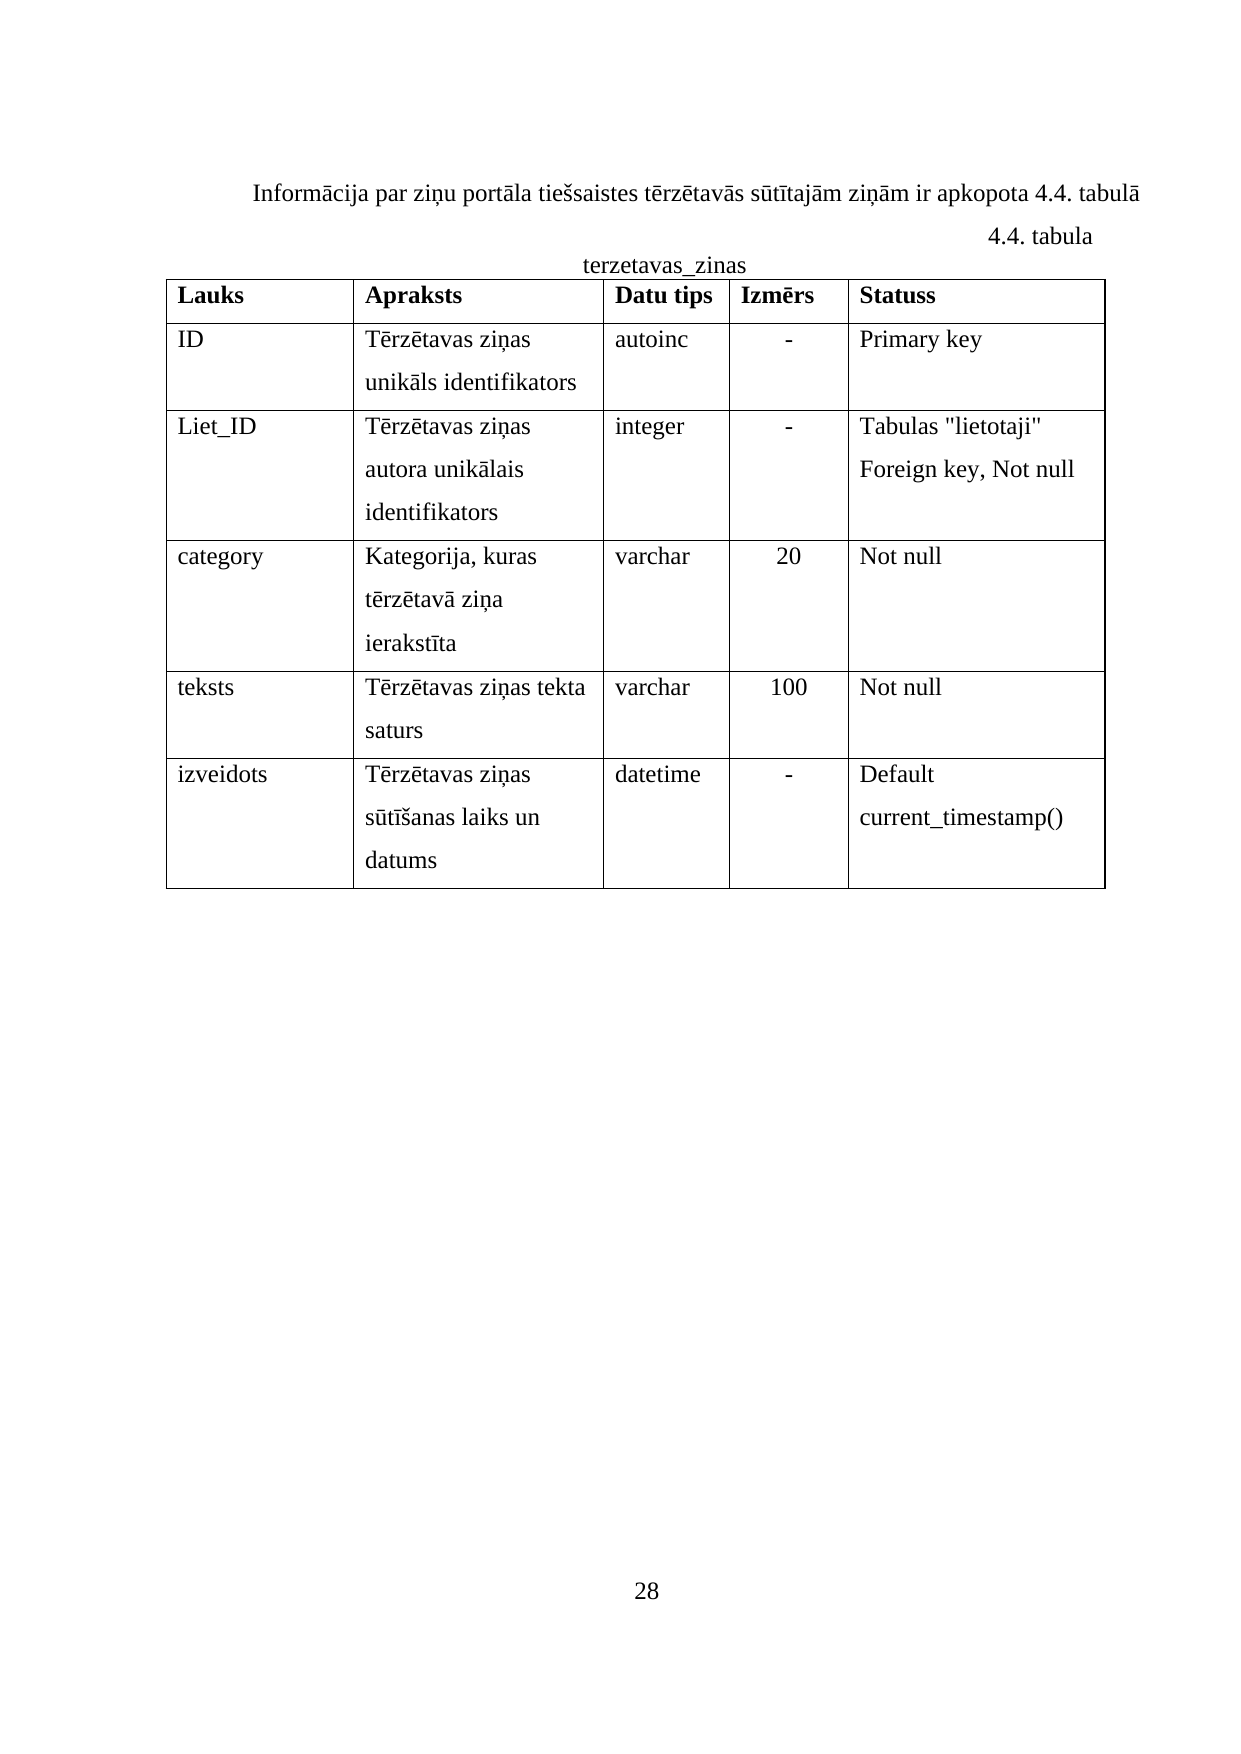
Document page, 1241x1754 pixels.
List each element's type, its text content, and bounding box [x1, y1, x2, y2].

text terzetavas_zinas [177, 250, 1152, 279]
table_header Apraksts [354, 280, 603, 323]
table_cell - [730, 759, 848, 888]
table_cell varchar [604, 541, 729, 671]
text 4.4. tabula [177, 221, 1093, 250]
table_cell Tērzētavas ziņas unikāls identifikators [354, 324, 603, 410]
table_cell 20 [730, 541, 848, 671]
table_cell Kategorija, kuras tērzētavā ziņa ierakstīta [354, 541, 603, 671]
table_cell Liet_ID [167, 411, 353, 540]
table_header Datu tips [604, 280, 729, 323]
table_header Statuss [849, 280, 1104, 323]
table_cell - [730, 324, 848, 410]
table_cell Tērzētavas ziņas tekta saturs [354, 672, 603, 758]
table_cell 100 [730, 672, 848, 758]
table_cell Primary key [849, 324, 1104, 410]
table_cell Tabulas "lietotaji" Foreign key, Not null [849, 411, 1104, 540]
table_header Izmērs [730, 280, 848, 323]
table_cell category [167, 541, 353, 671]
table_cell ID [167, 324, 353, 410]
table_cell Tērzētavas ziņas autora unikālais identifikators [354, 411, 603, 540]
table_cell teksts [167, 672, 353, 758]
table_cell autoinc [604, 324, 729, 410]
table_cell varchar [604, 672, 729, 758]
table_cell Not null [849, 672, 1104, 758]
table_cell izveidots [167, 759, 353, 888]
text Informācija par ziņu portāla tiešsaistes tērzētavās sūtītajām ziņām ir apkopota 4.4. tabulā [177, 178, 1152, 207]
table_cell Default current_timestamp() [849, 759, 1104, 888]
table_cell Not null [849, 541, 1104, 671]
table_cell - [730, 411, 848, 540]
table_cell datetime [604, 759, 729, 888]
table_header Lauks [167, 280, 353, 323]
table_cell integer [604, 411, 729, 540]
table_cell Tērzētavas ziņas sūtīšanas laiks un datums [354, 759, 603, 888]
